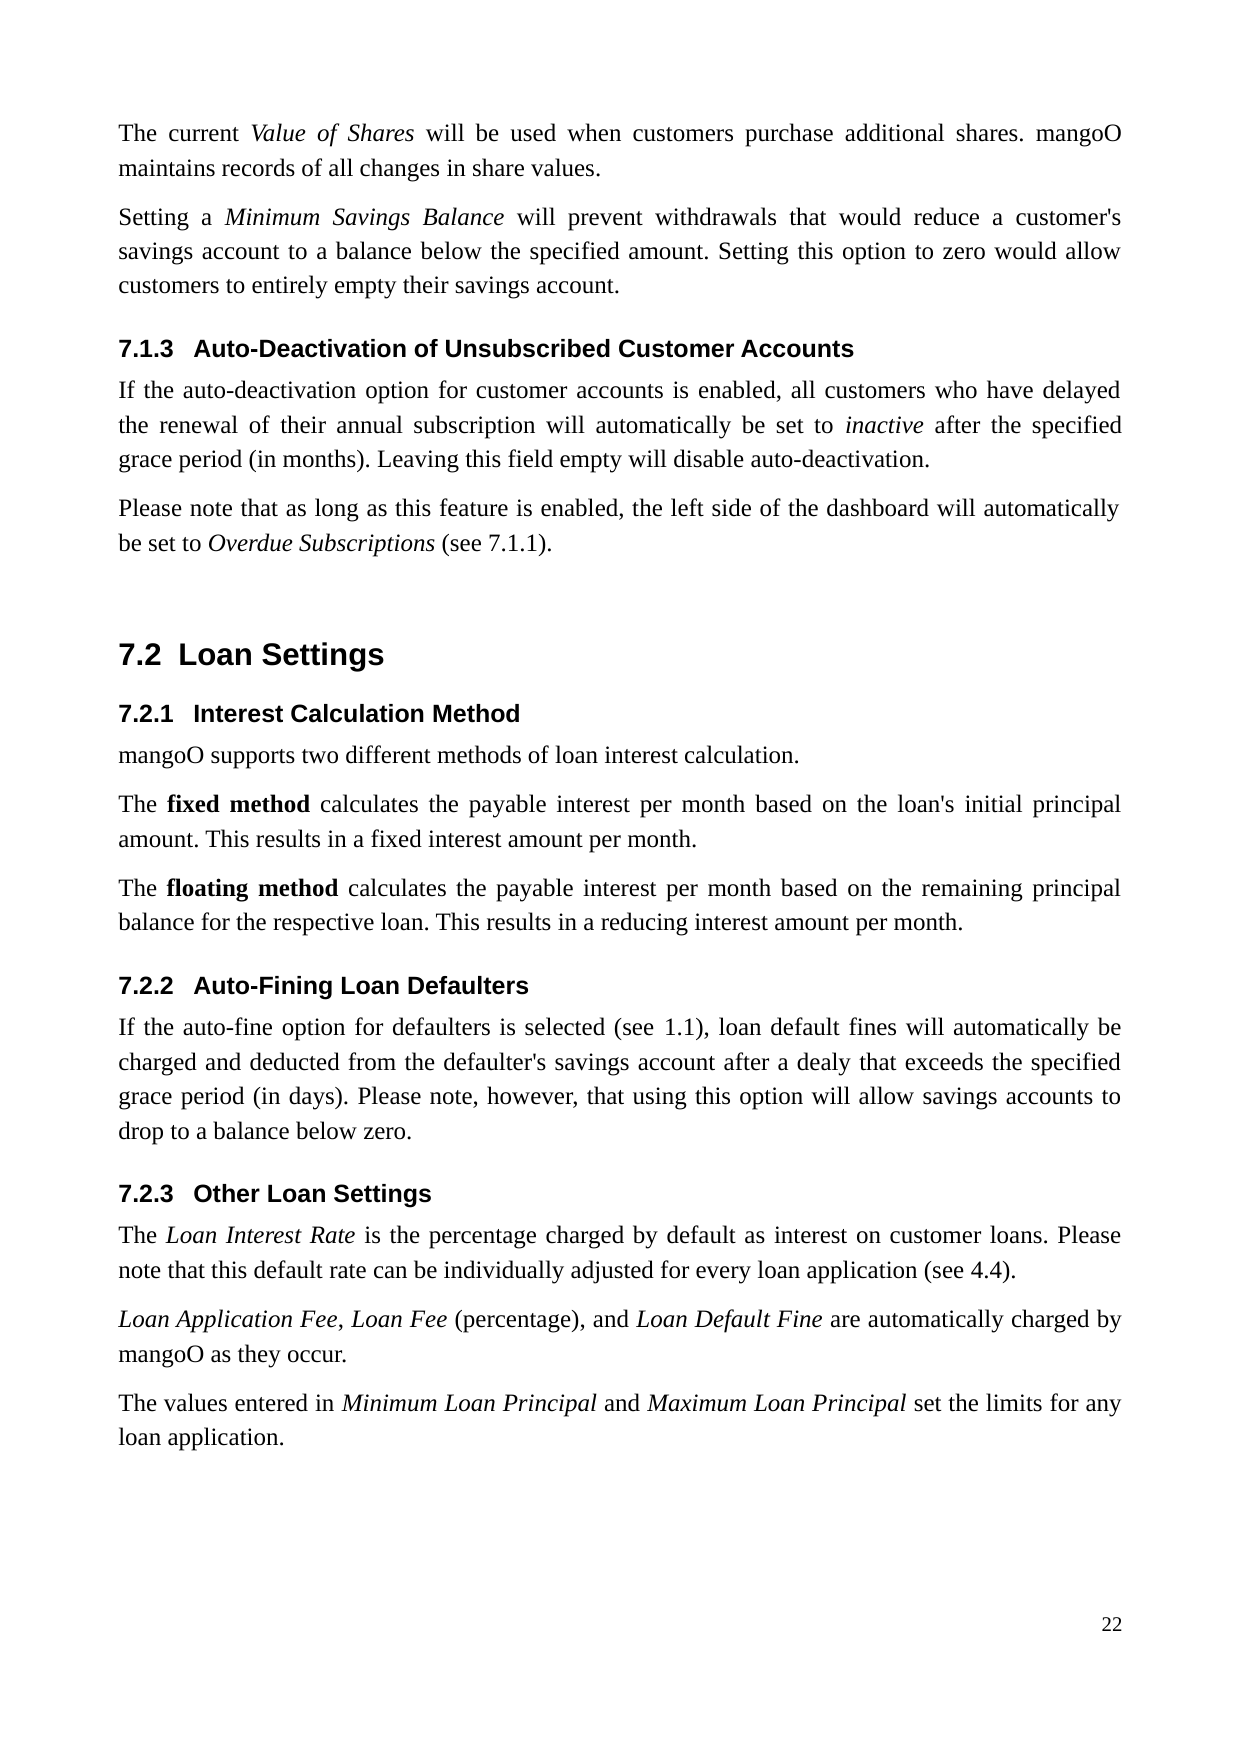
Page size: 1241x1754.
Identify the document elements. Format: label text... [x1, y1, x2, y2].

subtitle Other Loan Settings [118, 1179, 1122, 1208]
text If the auto-fine option for defaulters is selected (see 1.1), loan default fines will automatically be charged and deducted from the defaulter's savings account after a dealy that exceeds the specified grace period (in days). Please note, however, that using this option will allow savings accounts to drop to a balance below zero. [118, 1012, 1122, 1144]
subtitle Auto-Fining Loan Defaulters [118, 971, 1122, 1000]
text Please note that as long as this feature is enabled, the left side of the dashboard will automatically be set to Overdue Subscriptions (see 7.1.1). [118, 493, 1122, 557]
text The floating method calculates the payable interest per month based on the remaining principal balance for the respective loan. This results in a reducing interest amount per month. [118, 873, 1122, 936]
subtitle Interest Calculation Method [118, 699, 1122, 728]
subtitle Auto-Deactivation of Unsubscribed Customer Accounts [118, 334, 1122, 363]
text mangoO supports two different methods of loan interest calculation. [118, 740, 1122, 769]
text Setting a Minimum Savings Balance will prevent withdrawals that would reduce a customer's savings account to a balance below the specified amount. Setting this option to zero would allow customers to entirely empty their savings account. [118, 202, 1122, 299]
text The values entered in Minimum Loan Principal and Maximum Loan Principal set the limits for any loan application. [118, 1388, 1122, 1451]
text Loan Application Fee, Loan Fee (percentage), and Loan Default Fine are automatically charged by mangoO as they occur. [118, 1304, 1122, 1367]
text The fixed method calculates the payable interest per month based on the loan's initial principal amount. This results in a fixed interest amount per month. [118, 789, 1122, 853]
text The Loan Interest Rate is the percentage charged by default as interest on customer loans. Please note that this default rate can be individually adjusted for every loan application (see 4.4). [118, 1221, 1122, 1284]
text The current Value of Shares will be used when customers purchase additional shares. mangoO maintains records of all changes in share values. [118, 118, 1122, 181]
text If the auto-deactivation option for customer accounts is enabled, all customers who have delayed the renewal of their annual subscription will automatically be set to inactive after the specified grace period (in months). Leaving this field empty will disable auto-deactivation. [118, 376, 1122, 473]
subtitle Loan Settings [118, 636, 1122, 672]
